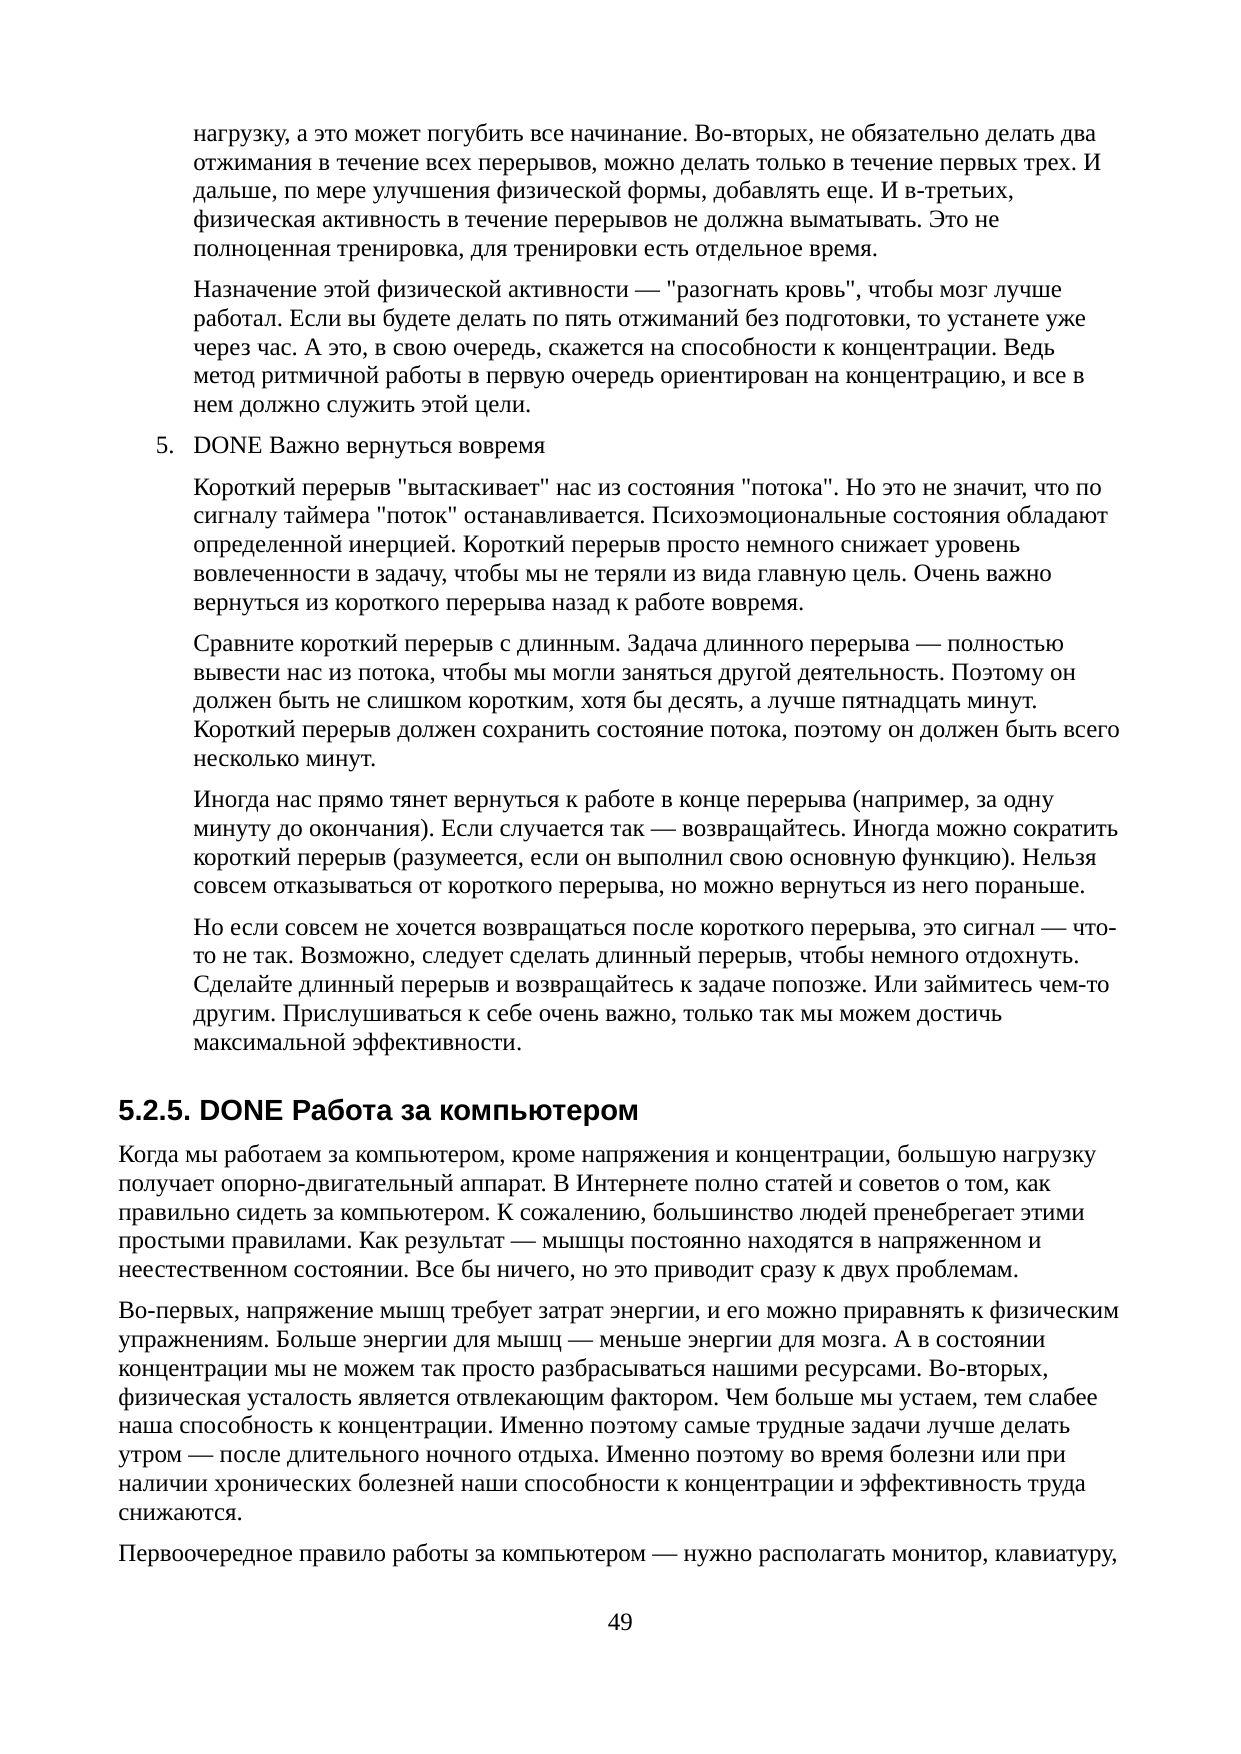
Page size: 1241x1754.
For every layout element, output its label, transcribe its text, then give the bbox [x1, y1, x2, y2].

list Короткий перерыв "вытаскивает" нас из состояния "потока". Но это не значит, что по сигналу таймера "поток" останавливается. Психоэмоциональные состояния обладают определенной инерцией. Короткий перерыв просто немного снижает уровень вовлеченности в задачу, чтобы мы не теряли из вида главную цель. Очень важно вернуться из короткого перерыва назад к работе вовремя. [156, 472, 1122, 616]
text Первоочередное правило работы за компьютером — нужно располагать монитор, клавиатуру, [118, 1538, 1122, 1567]
list Назначение этой физической активности — "разогнать кровь", чтобы мозг лучше работал. Если вы будете делать по пять отжиманий без подготовки, то устанете уже через час. А это, в свою очередь, скажется на способности к концентрации. Ведь метод ритмичной работы в первую очередь ориентирован на концентрацию, и все в нем должно служить этой цели. [156, 274, 1122, 418]
list нагрузку, а это может погубить все начинание. Во-вторых, не обязательно делать два отжимания в течение всех перерывов, можно делать только в течение первых трех. И дальше, по мере улучшения физической формы, добавлять еще. И в-третьих, физическая активность в течение перерывов не должна выматывать. Это не полноценная тренировка, для тренировки есть отдельное время. [156, 118, 1122, 262]
list DONE Важно вернуться вовремя [156, 431, 1122, 459]
text Когда мы работаем за компьютером, кроме напряжения и концентрации, большую нагрузку получает опорно-двигательный аппарат. В Интернете полно статей и советов о том, как правильно сидеть за компьютером. К сожалению, большинство людей пренебрегает этими простыми правилами. Как результат — мышцы постоянно находятся в напряженном и неестественном состоянии. Все бы ничего, но это приводит сразу к двух проблемам. [118, 1139, 1122, 1283]
list Иногда нас прямо тянет вернуться к работе в конце перерыва (например, за одну минуту до окончания). Если случается так — возвращайтесь. Иногда можно сократить короткий перерыв (разумеется, если он выполнил свою основную функцию). Нельзя совсем отказываться от короткого перерыва, но можно вернуться из него пораньше. [156, 784, 1122, 899]
list Сравните короткий перерыв с длинным. Задача длинного перерыва — полностью вывести нас из потока, чтобы мы могли заняться другой деятельность. Поэтому он должен быть не слишком коротким, хотя бы десять, а лучше пятнадцать минут. Короткий перерыв должен сохранить состояние потока, поэтому он должен быть всего несколько минут. [156, 628, 1122, 772]
text Во-первых, напряжение мышц требует затрат энергии, и его можно приравнять к физическим упражнениям. Больше энергии для мышц — меньше энергии для мозга. А в состоянии концентрации мы не можем так просто разбрасываться нашими ресурсами. Во-вторых, физическая усталость является отвлекающим фактором. Чем больше мы устаем, тем слабее наша способность к концентрации. Именно поэтому самые трудные задачи лучше делать утром — после длительного ночного отдыха. Именно поэтому во время болезни или при наличии хронических болезней наши способности к концентрации и эффективность труда снижаются. [118, 1295, 1122, 1525]
subtitle DONE Работа за компьютером [118, 1093, 1122, 1127]
list Но если совсем не хочется возвращаться после короткого перерыва, это сигнал — что-то не так. Возможно, следует сделать длинный перерыв, чтобы немного отдохнуть. Сделайте длинный перерыв и возвращайтесь к задаче попозже. Или займитесь чем-то другим. Прислушиваться к себе очень важно, только так мы можем достичь максимальной эффективности. [156, 912, 1122, 1056]
